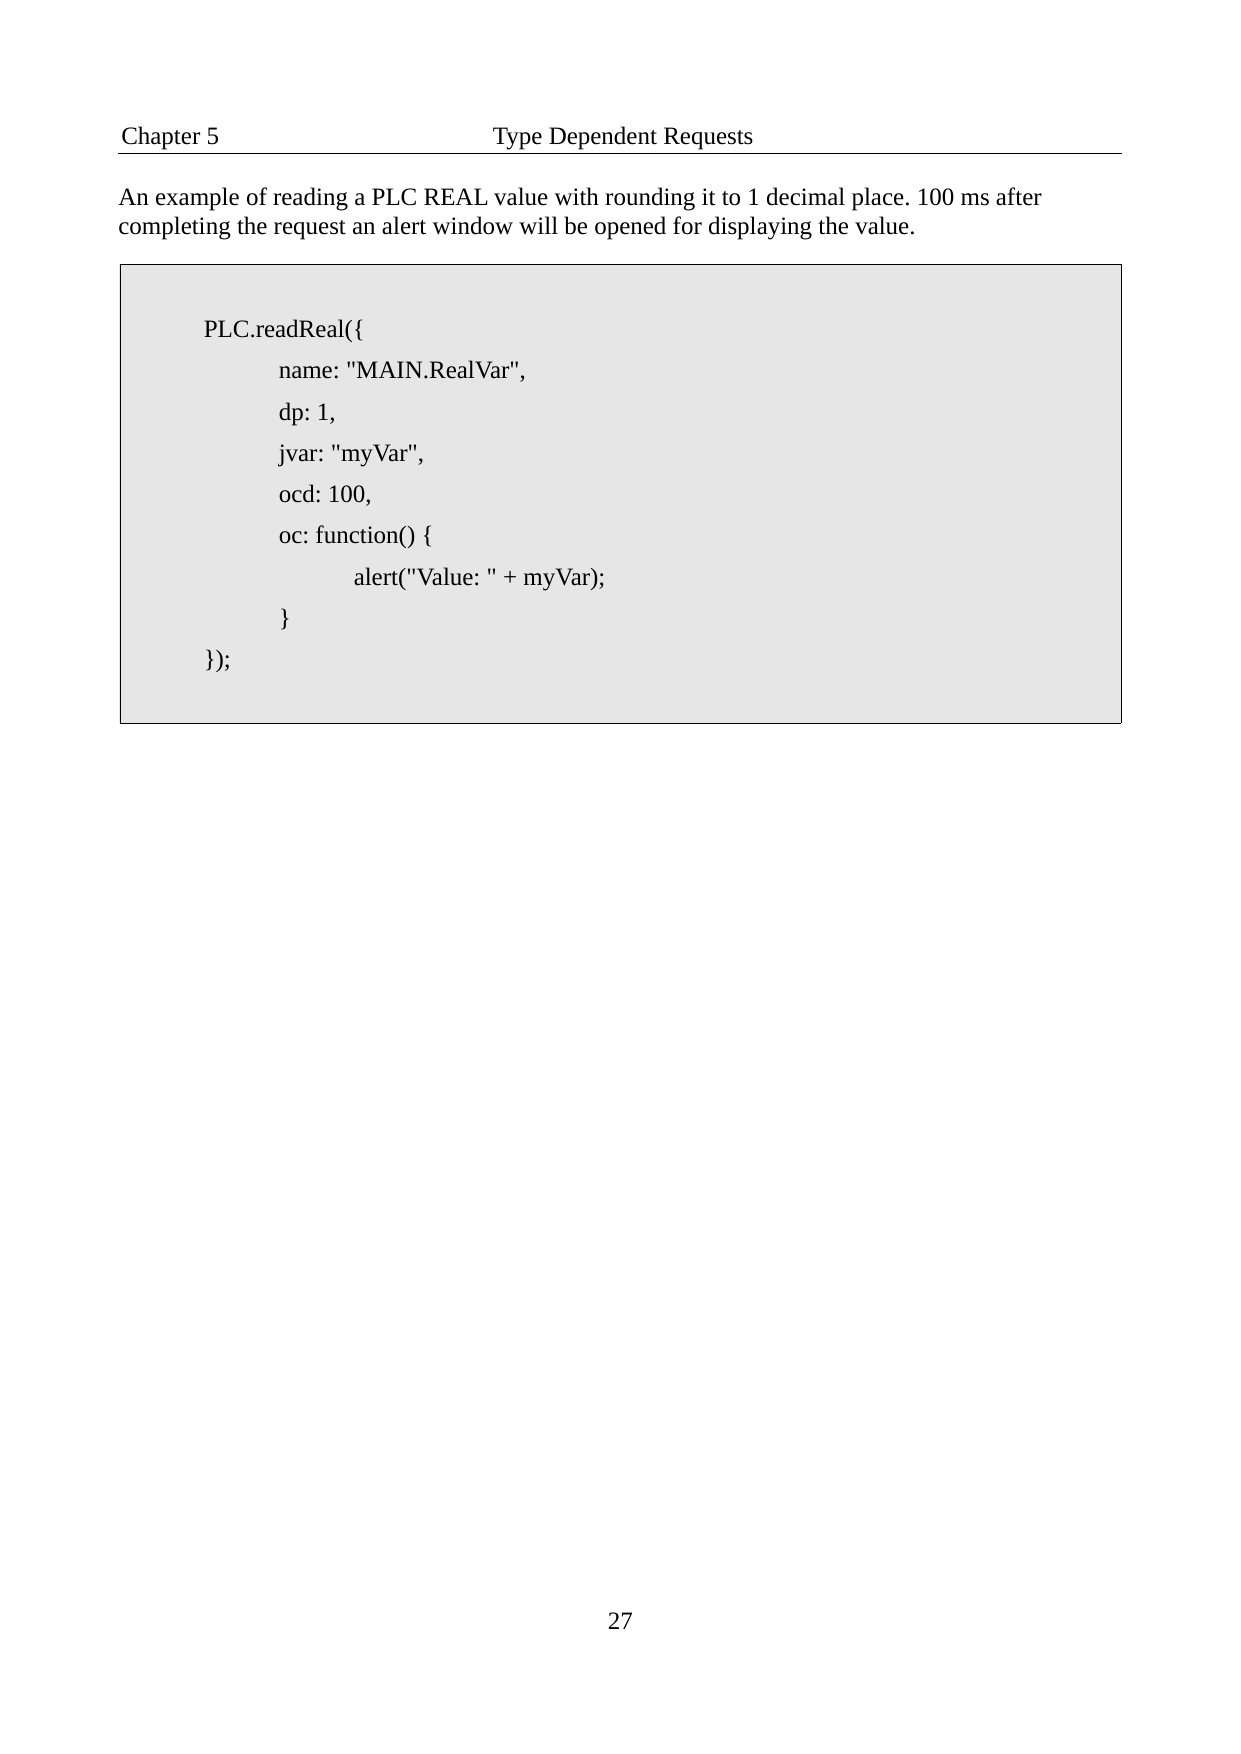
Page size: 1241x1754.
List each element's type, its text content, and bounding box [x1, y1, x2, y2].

text alert("Value: " + myVar); [128, 562, 1112, 591]
text dp: 1, [128, 397, 1112, 426]
text An example of reading a PLC REAL value with rounding it to 1 decimal place. 100 ms after completing the request an alert window will be opened for displaying the value. [118, 182, 1122, 240]
text ocd: 100, [128, 479, 1112, 508]
text oc: function() { [128, 521, 1112, 549]
text name: "MAIN.RealVar", [128, 356, 1112, 384]
text PLC.readReal({ [128, 314, 1112, 343]
text jvar: "myVar", [128, 438, 1112, 467]
text } [128, 603, 1112, 632]
text }); [128, 644, 1112, 673]
